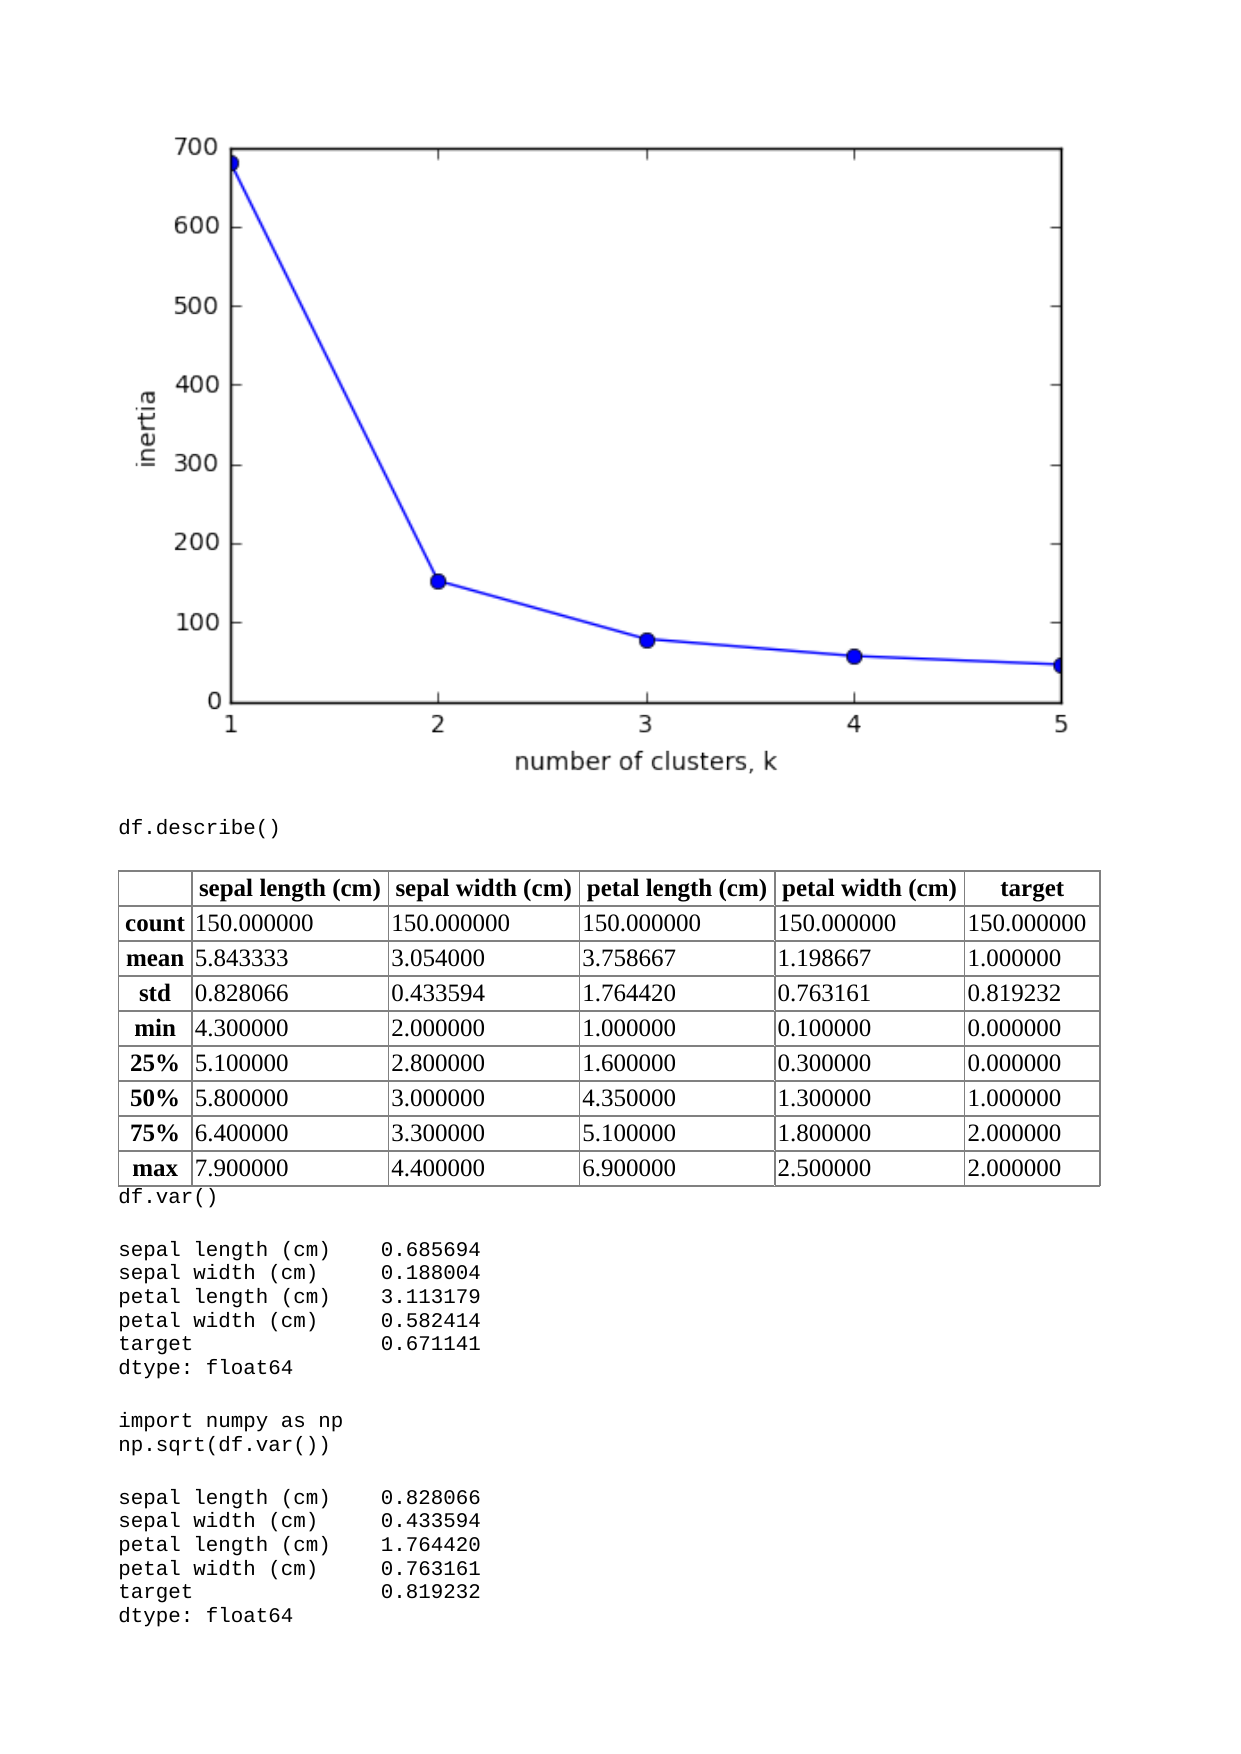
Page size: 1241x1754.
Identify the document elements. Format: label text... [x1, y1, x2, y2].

table_cell 25% [119, 1047, 191, 1080]
table_header petal length (cm) [580, 872, 774, 905]
text df.var() [118, 1186, 1122, 1209]
table_cell 3.758667 [580, 942, 774, 975]
table_cell 6.900000 [580, 1152, 774, 1185]
table_cell 1.000000 [965, 1082, 1099, 1115]
table_cell 150.000000 [965, 907, 1099, 940]
text sepal width (cm) 0.433594 [118, 1511, 1122, 1534]
text petal width (cm) 0.582414 [118, 1310, 1122, 1333]
table_cell 150.000000 [389, 907, 579, 940]
table_cell 2.800000 [389, 1047, 579, 1080]
table_cell 2.500000 [776, 1152, 964, 1185]
table_header sepal length (cm) [193, 872, 388, 905]
table_header target [965, 872, 1099, 905]
table_header [119, 872, 191, 905]
picture [118, 118, 1086, 792]
table_cell std [119, 977, 191, 1010]
table_cell 2.000000 [965, 1152, 1099, 1185]
table_cell 4.300000 [193, 1012, 388, 1045]
table_cell 3.054000 [389, 942, 579, 975]
table_cell 1.800000 [776, 1117, 964, 1150]
table_cell 150.000000 [776, 907, 964, 940]
table_cell 0.300000 [776, 1047, 964, 1080]
table_header sepal width (cm) [389, 872, 579, 905]
table_cell 0.000000 [965, 1047, 1099, 1080]
table_cell 1.600000 [580, 1047, 774, 1080]
table_cell max [119, 1152, 191, 1185]
table_cell 150.000000 [193, 907, 388, 940]
text sepal length (cm) 0.685694 [118, 1239, 1122, 1262]
table_cell 0.763161 [776, 977, 964, 1010]
text target 0.671141 [118, 1333, 1122, 1357]
table_header petal width (cm) [776, 872, 964, 905]
table_cell 3.300000 [389, 1117, 579, 1150]
table_cell 6.400000 [193, 1117, 388, 1150]
text petal length (cm) 3.113179 [118, 1286, 1122, 1310]
table_cell 1.000000 [580, 1012, 774, 1045]
table_cell 2.000000 [965, 1117, 1099, 1150]
table_cell 5.100000 [580, 1117, 774, 1150]
table_cell 75% [119, 1117, 191, 1150]
table_cell 5.100000 [193, 1047, 388, 1080]
table_cell 0.100000 [776, 1012, 964, 1045]
text petal length (cm) 1.764420 [118, 1534, 1122, 1558]
table_cell mean [119, 942, 191, 975]
table_cell 4.350000 [580, 1082, 774, 1115]
table_cell count [119, 907, 191, 940]
table_cell 0.000000 [965, 1012, 1099, 1045]
table_cell 0.819232 [965, 977, 1099, 1010]
table_cell 50% [119, 1082, 191, 1115]
text dtype: float64 [118, 1357, 1122, 1381]
text target 0.819232 [118, 1581, 1122, 1605]
table_cell 3.000000 [389, 1082, 579, 1115]
table_cell 150.000000 [580, 907, 774, 940]
text df.describe() [118, 817, 1122, 841]
table_cell 1.300000 [776, 1082, 964, 1115]
text sepal length (cm) 0.828066 [118, 1487, 1122, 1511]
table_cell 1.198667 [776, 942, 964, 975]
text import numpy as np [118, 1410, 1122, 1434]
table_cell min [119, 1012, 191, 1045]
text sepal width (cm) 0.188004 [118, 1262, 1122, 1286]
table_cell 0.828066 [193, 977, 388, 1010]
table_cell 1.000000 [965, 942, 1099, 975]
text dtype: float64 [118, 1605, 1122, 1629]
table_cell 2.000000 [389, 1012, 579, 1045]
table_cell 5.800000 [193, 1082, 388, 1115]
table_cell 1.764420 [580, 977, 774, 1010]
text np.sqrt(df.var()) [118, 1434, 1122, 1457]
table_cell 0.433594 [389, 977, 579, 1010]
table_cell 5.843333 [193, 942, 388, 975]
table_cell 7.900000 [193, 1152, 388, 1185]
text petal width (cm) 0.763161 [118, 1558, 1122, 1581]
table_cell 4.400000 [389, 1152, 579, 1185]
